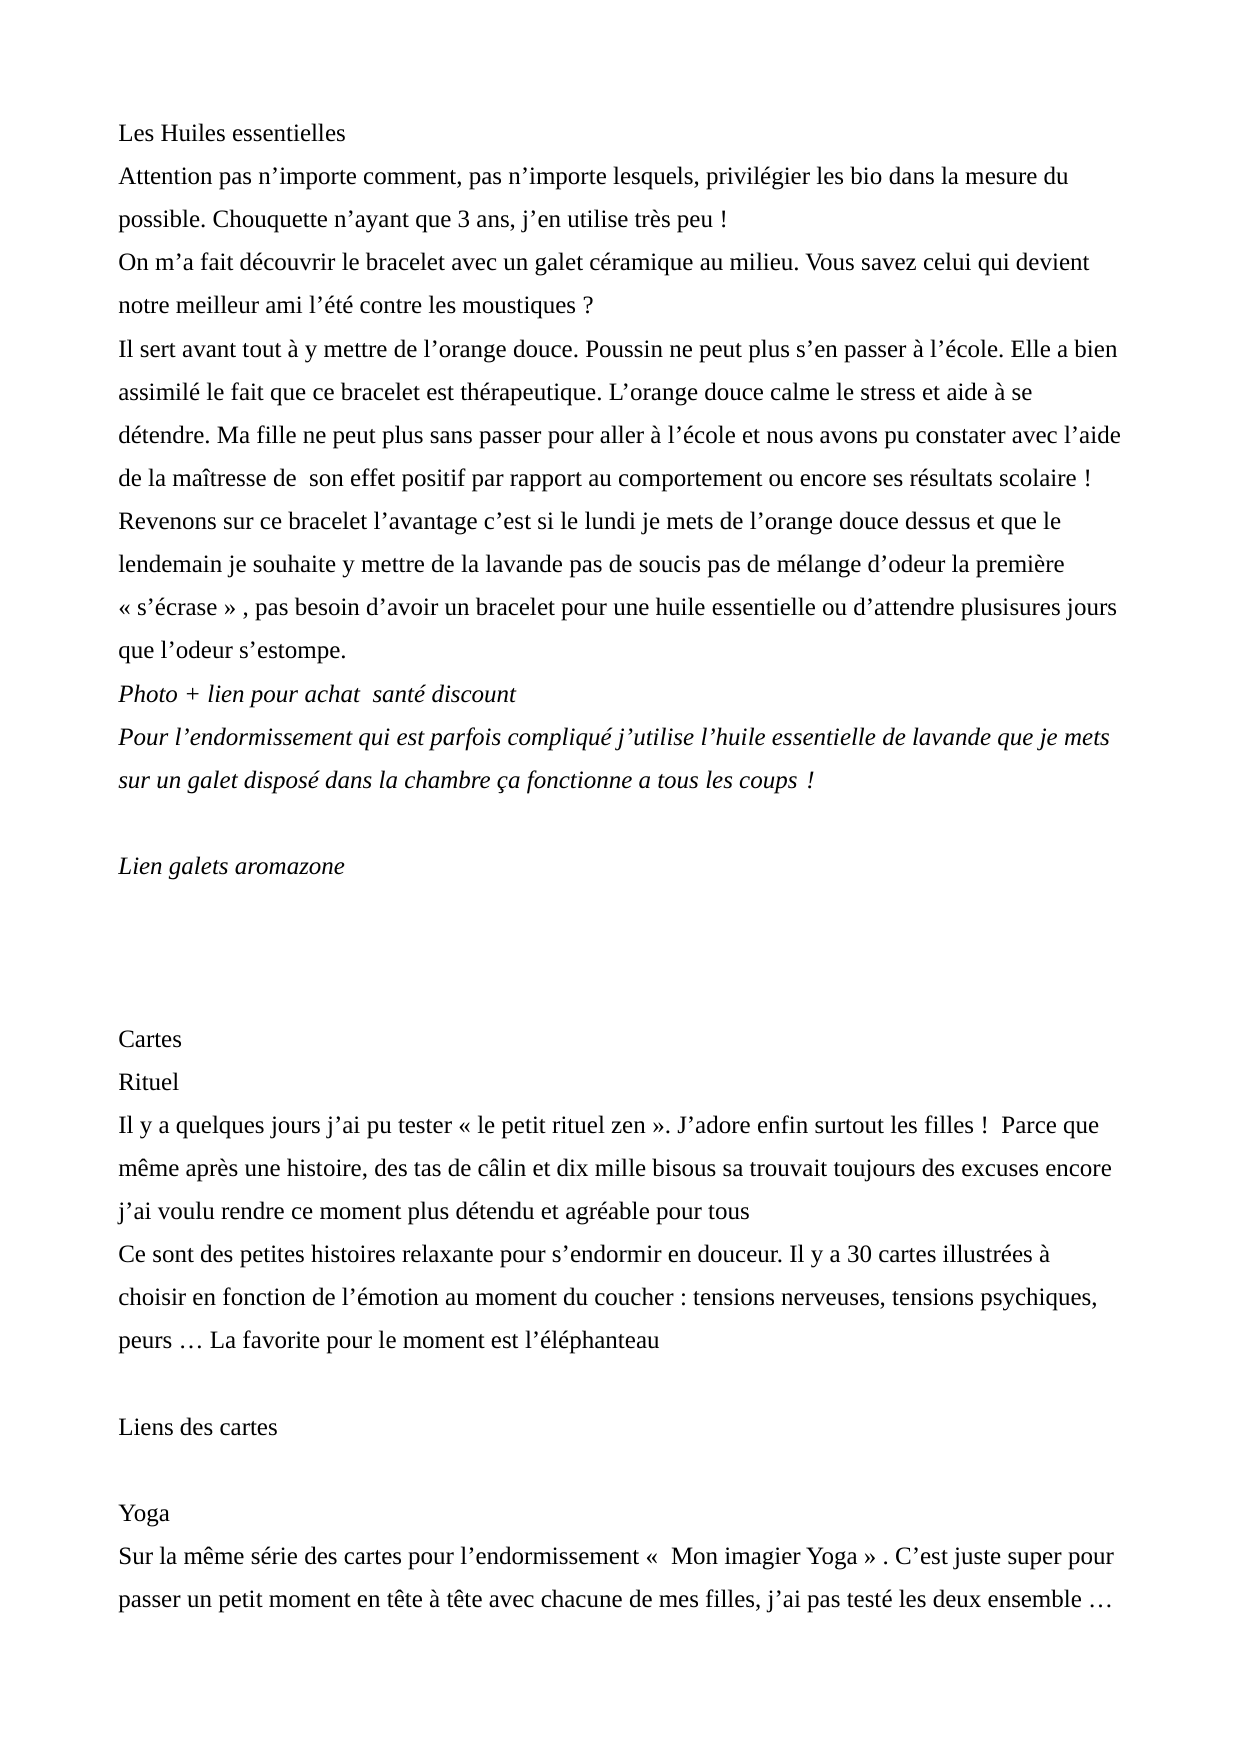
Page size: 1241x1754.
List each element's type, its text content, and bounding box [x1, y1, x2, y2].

text Sur la même série des cartes pour l’endormissement « Mon imagier Yoga » . C’est juste super pour passer un petit moment en tête à tête avec chacune de mes filles, j’ai pas testé les deux ensemble … [118, 1541, 1122, 1613]
text Yoga [118, 1498, 1122, 1527]
text Lien galets aromazone [118, 851, 1122, 880]
text Attention pas n’importe comment, pas n’importe lesquels, privilégier les bio dans la mesure du possible. Chouquette n’ayant que 3 ans, j’en utilise très peu ! [118, 161, 1122, 233]
text Rituel [118, 1067, 1122, 1096]
text On m’a fait découvrir le bracelet avec un galet céramique au milieu. Vous savez celui qui devient notre meilleur ami l’été contre les moustiques ? [118, 247, 1122, 319]
text Ce sont des petites histoires relaxante pour s’endormir en douceur. Il y a 30 cartes illustrées à choisir en fonction de l’émotion au moment du coucher : tensions nerveuses, tensions psychiques, peurs … La favorite pour le moment est l’éléphanteau [118, 1239, 1122, 1354]
text Revenons sur ce bracelet l’avantage c’est si le lundi je mets de l’orange douce dessus et que le lendemain je souhaite y mettre de la lavande pas de soucis pas de mélange d’odeur la première « s’écrase » , pas besoin d’avoir un bracelet pour une huile essentielle ou d’attendre plusisures jours que l’odeur s’estompe. [118, 506, 1122, 664]
text Les Huiles essentielles [118, 118, 1122, 147]
text Il y a quelques jours j’ai pu tester « le petit rituel zen ». J’adore enfin surtout les filles ! Parce que même après une histoire, des tas de câlin et dix mille bisous sa trouvait toujours des excuses encore j’ai voulu rendre ce moment plus détendu et agréable pour tous [118, 1110, 1122, 1225]
text Photo + lien pour achat santé discount [118, 679, 1122, 707]
text Cartes [118, 1024, 1122, 1052]
text Liens des cartes [118, 1412, 1122, 1441]
text Pour l’endormissement qui est parfois compliqué j’utilise l’huile essentielle de lavande que je mets sur un galet disposé dans la chambre ça fonctionne a tous les coups ! [118, 722, 1122, 794]
text Il sert avant tout à y mettre de l’orange douce. Poussin ne peut plus s’en passer à l’école. Elle a bien assimilé le fait que ce bracelet est thérapeutique. L’orange douce calme le stress et aide à se détendre. Ma fille ne peut plus sans passer pour aller à l’école et nous avons pu constater avec l’aide de la maîtresse de son effet positif par rapport au comportement ou encore ses résultats scolaire ! [118, 334, 1122, 492]
